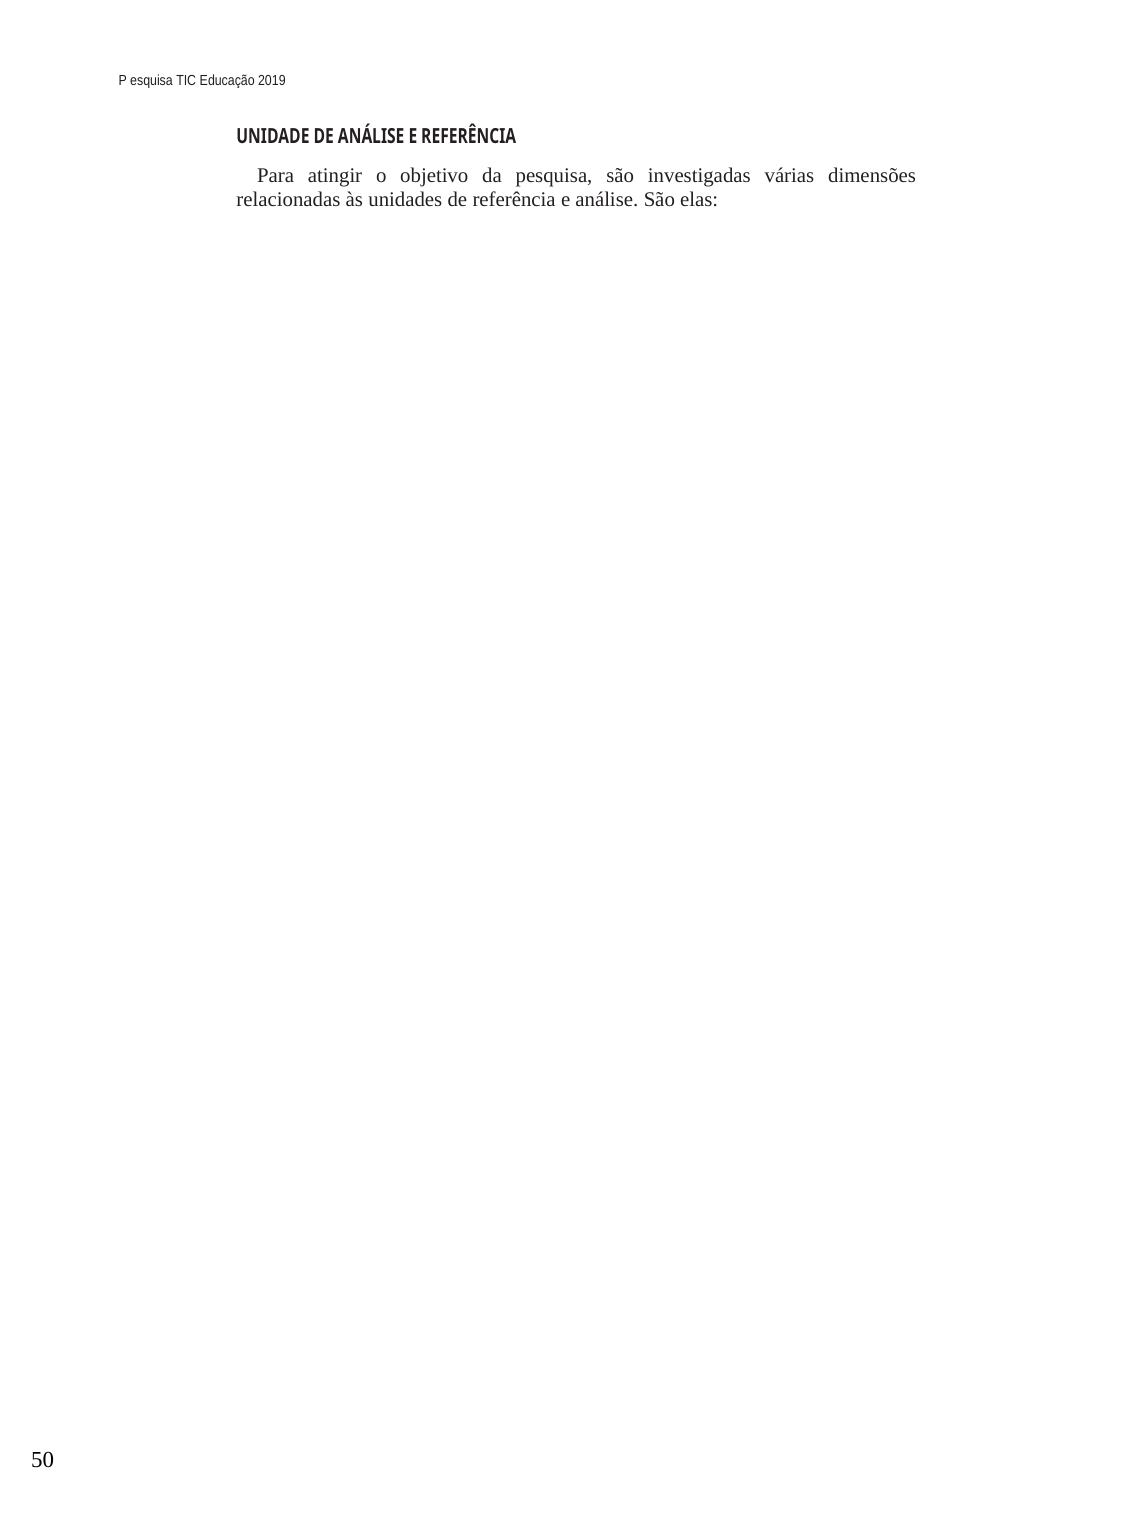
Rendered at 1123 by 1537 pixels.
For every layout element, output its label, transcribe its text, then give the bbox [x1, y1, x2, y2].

text Para atingir o objetivo da pesquisa, são investigadas várias dimensões relacionadas às unidades de referência e análise. São elas: [236, 162, 916, 211]
subtitle UNIDADE DE ANÁLISE E REFERÊNCIA [236, 121, 1104, 149]
